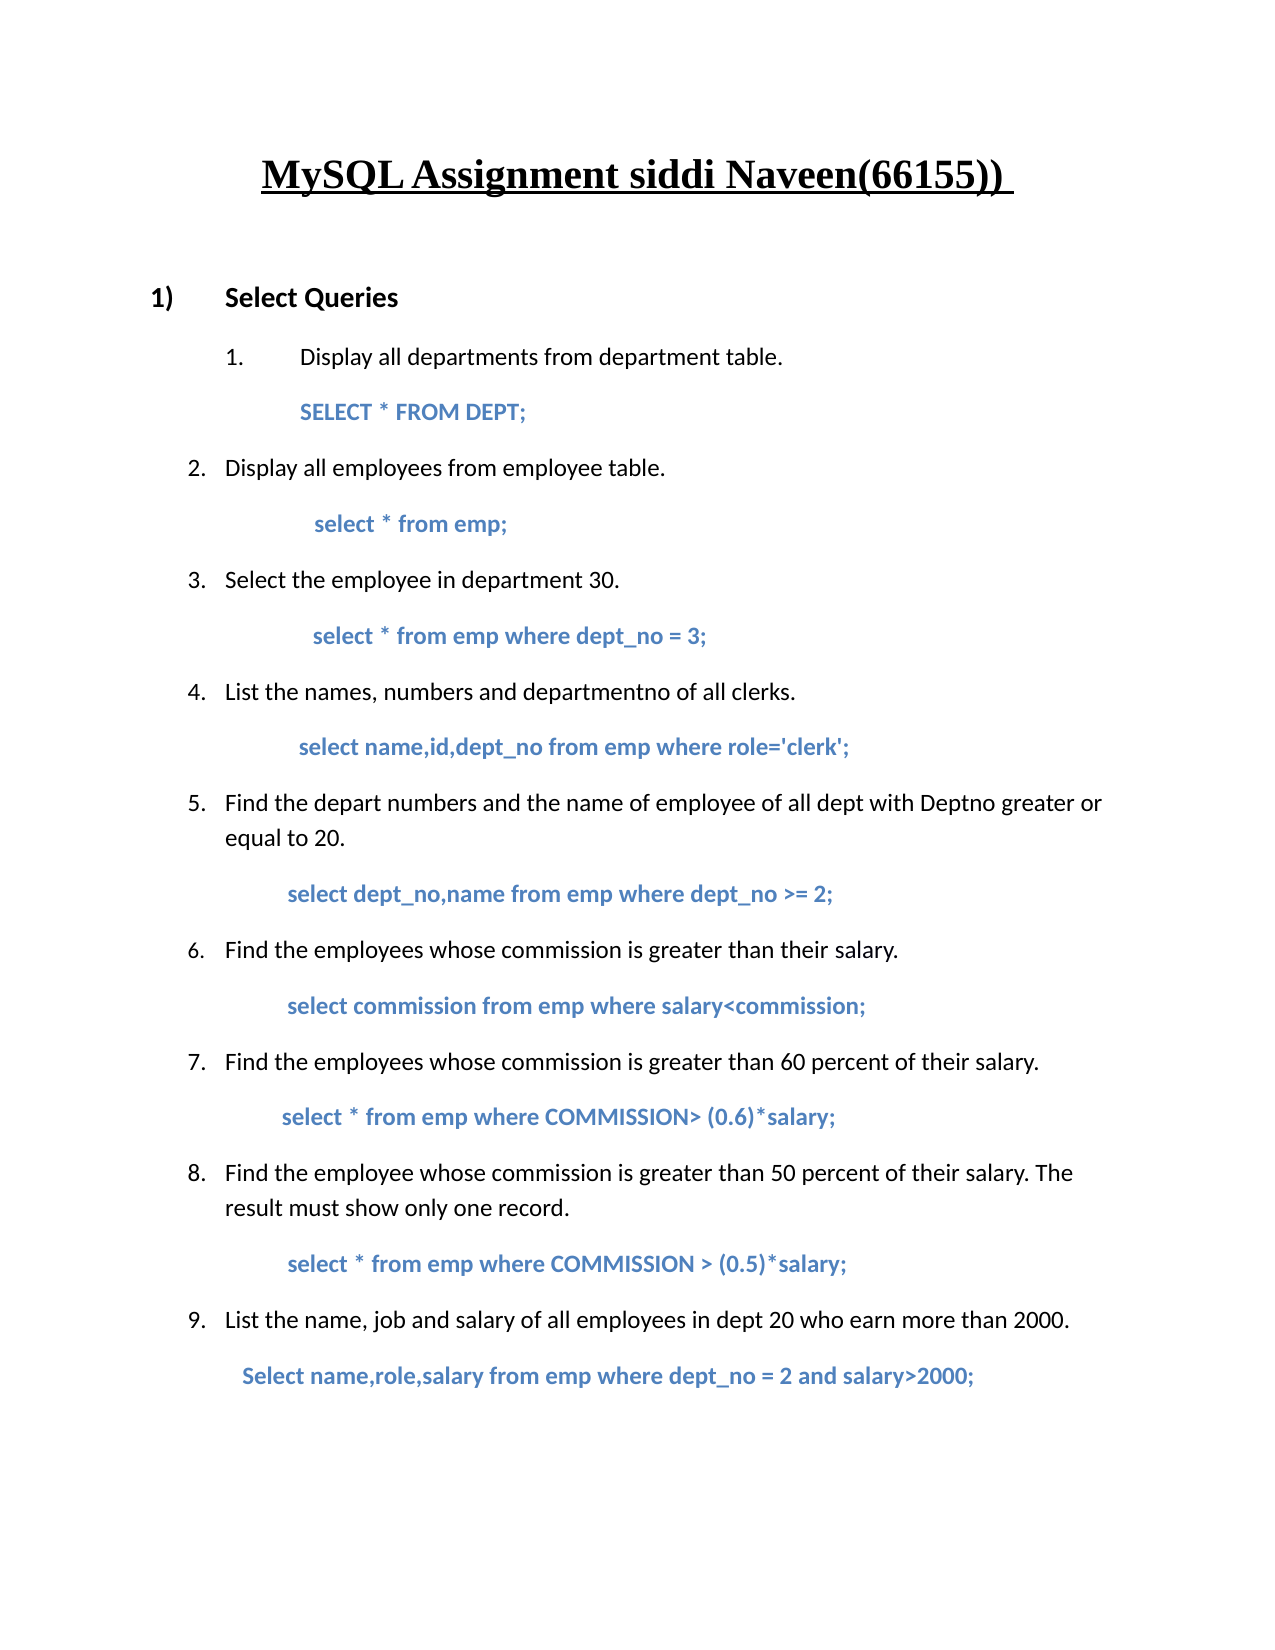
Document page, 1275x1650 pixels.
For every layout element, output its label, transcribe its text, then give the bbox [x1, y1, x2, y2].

list Find the employee whose commission is greater than 50 percent of their salary. The result must show only one record. [187, 1157, 1125, 1223]
list List the names, numbers and departmentno of all clerks. [187, 676, 1125, 706]
text select name,id,dept_no from emp where role='clerk'; [225, 732, 1125, 762]
list List the name, job and salary of all employees in dept 20 who earn more than 2000. [187, 1304, 1125, 1334]
text select dept_no,name from emp where dept_no >= 2; [225, 878, 1125, 909]
text Select name,role,salary from emp where dept_no = 2 and salary>2000; [225, 1360, 1125, 1390]
text SELECT * FROM DEPT; [225, 397, 1125, 427]
text select * from emp where COMMISSION > (0.5)*salary; [225, 1248, 1125, 1279]
text 1) Select Queries [150, 279, 1125, 314]
text select * from emp where dept_no = 3; [150, 620, 1125, 650]
text 1. Display all departments from department table. [225, 341, 1125, 371]
list Select the employee in department 30. [187, 564, 1125, 594]
list Display all employees from employee table. [187, 452, 1125, 483]
text select * from emp where COMMISSION> (0.6)*salary; [225, 1102, 1125, 1132]
list Find the employees whose commission is greater than their salary. [187, 934, 1125, 964]
list Find the employees whose commission is greater than 60 percent of their salary. [187, 1046, 1125, 1076]
list Find the depart numbers and the name of employee of all dept with Deptno greater or equal to 20. [187, 787, 1125, 853]
text MySQL Assignment siddi Naveen(66155)) [150, 150, 1125, 198]
text select commission from emp where salary<commission; [225, 990, 1125, 1020]
text select * from emp; [150, 508, 1125, 539]
